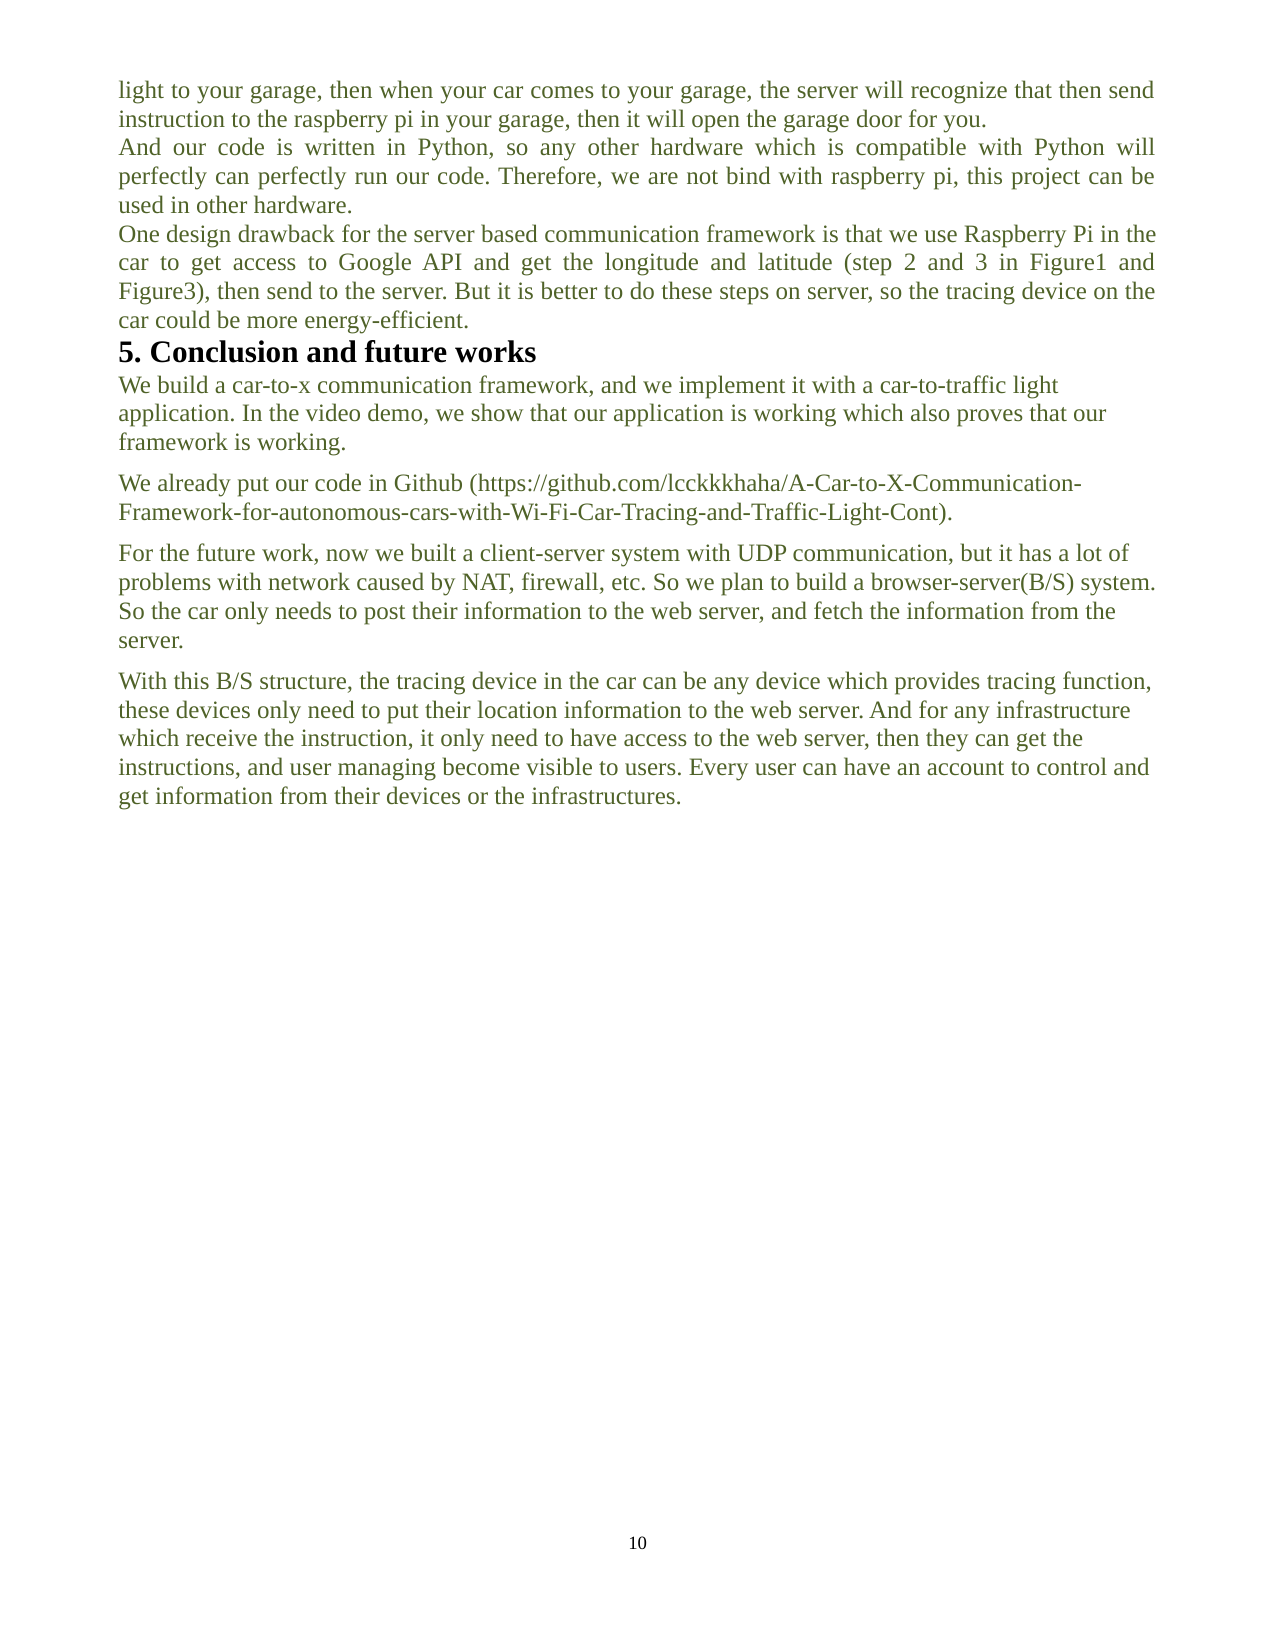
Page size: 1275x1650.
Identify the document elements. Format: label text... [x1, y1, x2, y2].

text One design drawback for the server based communication framework is that we use Raspberry Pi in the car to get access to Google API and get the longitude and latitude (step 2 and 3 in Figure1 and Figure3), then send to the server. But it is better to do these steps on server, so the tracing device on the car could be more energy-efficient. [118, 219, 1157, 334]
text We already put our code in Github (https://github.com/lcckkkhaha/A-Car-to-X-Communication-Framework-for-autonomous-cars-with-Wi-Fi-Car-Tracing-and-Traffic-Light-Cont). [118, 468, 1157, 526]
text For the future work, now we built a client-server system with UDP communication, but it has a lot of problems with network caused by NAT, firewall, etc. So we plan to build a browser-server(B/S) system. So the car only needs to post their information to the web server, and fetch the information from the server. [118, 538, 1157, 653]
text With this B/S structure, the tracing device in the car can be any device which provides tracing function, these devices only need to put their location information to the web server. And for any infrastructure which receive the instruction, it only need to have access to the web server, then they can get the instructions, and user managing become visible to users. Every user can have an account to control and get information from their devices or the infrastructures. [118, 666, 1157, 810]
text And our code is written in Python, so any other hardware which is compatible with Python will perfectly can perfectly run our code. Therefore, we are not bind with raspberry pi, this project can be used in other hardware. [118, 132, 1157, 219]
text light to your garage, then when your car comes to your garage, the server will recognize that then send instruction to the raspberry pi in your garage, then it will open the garage door for you. [118, 75, 1157, 132]
subtitle 5. Conclusion and future works [118, 334, 1157, 370]
text We build a car-to-x communication framework, and we implement it with a car-to-traffic light application. In the video demo, we show that our application is working which also proves that our framework is working. [118, 370, 1157, 456]
